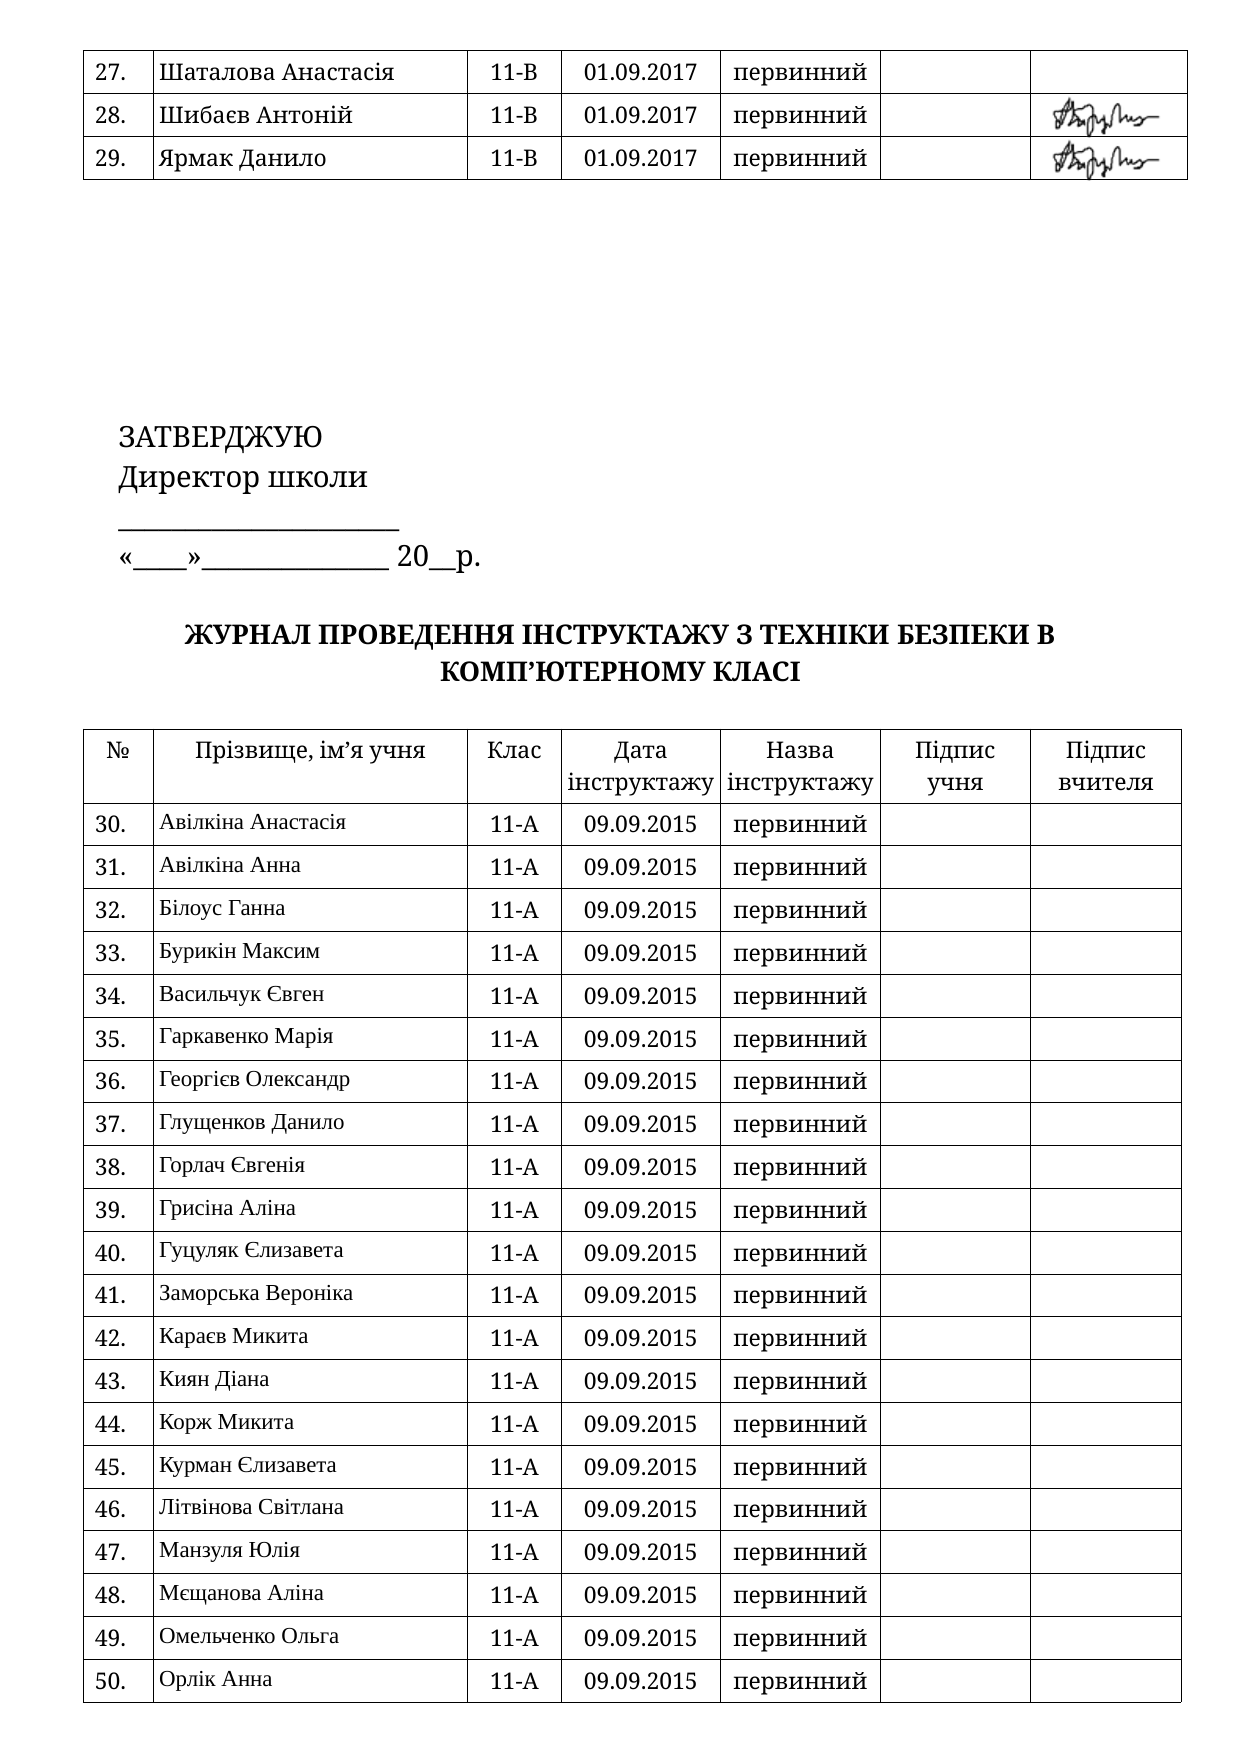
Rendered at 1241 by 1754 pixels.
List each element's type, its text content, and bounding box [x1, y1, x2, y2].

table_cell [881, 1660, 1030, 1702]
table_cell [1031, 1317, 1181, 1359]
table_cell [84, 94, 153, 136]
table_cell первинний [721, 1617, 880, 1659]
table_cell 09.09.2015 [562, 1232, 720, 1273]
table_cell [1031, 1446, 1181, 1488]
table_cell Літвінова Світлана [154, 1489, 467, 1530]
table_cell 11-А [468, 1189, 561, 1231]
table_cell 09.09.2015 [562, 1660, 720, 1702]
table_cell [84, 1574, 153, 1616]
table_cell [84, 975, 153, 1017]
table_cell [84, 1360, 153, 1402]
table_cell 09.09.2015 [562, 1317, 720, 1359]
table_cell [1031, 932, 1181, 974]
text «____»______________ 20__р. [118, 536, 1122, 575]
table_cell 09.09.2015 [562, 1574, 720, 1616]
table_cell 11-А [468, 1617, 561, 1659]
table_cell [84, 1146, 153, 1188]
text Директор школи [118, 456, 1122, 496]
table_cell [84, 932, 153, 974]
table_cell Заморська Вероніка [154, 1275, 467, 1316]
table_cell [1031, 975, 1181, 1017]
table_cell первинний [721, 975, 880, 1017]
table_cell 09.09.2015 [562, 889, 720, 931]
table_cell первинний [721, 846, 880, 888]
table_cell 11-А [468, 889, 561, 931]
table_cell [84, 889, 153, 931]
table_cell 09.09.2015 [562, 846, 720, 888]
table_cell [881, 1018, 1030, 1059]
table_cell [1031, 846, 1181, 888]
table_cell [1031, 1146, 1181, 1188]
table_cell 09.09.2015 [562, 975, 720, 1017]
table_cell 09.09.2015 [562, 1189, 720, 1231]
table_cell 09.09.2015 [562, 804, 720, 845]
table_cell Корж Микита [154, 1403, 467, 1445]
table_cell Омельченко Ольга [154, 1617, 467, 1659]
table_cell Горлач Євгенія [154, 1146, 467, 1188]
table_cell первинний [721, 889, 880, 931]
table_header Підпис учня [881, 730, 1030, 803]
table_cell [881, 1446, 1030, 1488]
table_cell первинний [721, 1574, 880, 1616]
table_cell [1031, 1061, 1181, 1102]
table_cell 09.09.2015 [562, 1360, 720, 1402]
table_cell [881, 846, 1030, 888]
table_cell [84, 1446, 153, 1488]
table_cell Гаркавенко Марія [154, 1018, 467, 1059]
table_cell 09.09.2015 [562, 1018, 720, 1059]
table_cell [84, 1531, 153, 1573]
table_header Дата інструктажу [562, 730, 720, 803]
table_cell [1031, 1660, 1181, 1702]
table_cell [881, 932, 1030, 974]
table_cell 11-А [468, 1317, 561, 1359]
table_cell [84, 1018, 153, 1059]
table_cell Шаталова Анастасія [154, 51, 467, 93]
table_cell 09.09.2015 [562, 932, 720, 974]
picture [1048, 89, 1164, 189]
table_cell [84, 846, 153, 888]
table_cell первинний [721, 1018, 880, 1059]
table_cell Гуцуляк Єлизавета [154, 1232, 467, 1273]
table_cell [881, 137, 1030, 178]
table_cell [84, 1275, 153, 1316]
table_cell [881, 1146, 1030, 1188]
table_cell 11-А [468, 932, 561, 974]
table_cell 11-А [468, 1103, 561, 1145]
table_cell [1031, 1574, 1181, 1616]
table_cell [881, 1103, 1030, 1145]
table_cell 01.09.2017 [562, 137, 720, 178]
table_cell 09.09.2015 [562, 1489, 720, 1530]
table_header № [84, 730, 153, 803]
table_header Прізвище, ім’я учня [154, 730, 467, 803]
table_cell [1031, 94, 1048, 136]
table_cell [1031, 137, 1048, 178]
table_cell 11-А [468, 1403, 561, 1445]
table_cell [84, 1617, 153, 1659]
table_cell [881, 889, 1030, 931]
table_cell Грисіна Аліна [154, 1189, 467, 1231]
table_cell [881, 1189, 1030, 1231]
table_cell [1031, 1232, 1181, 1273]
table_cell [1031, 1531, 1181, 1573]
table_cell 11-А [468, 1531, 561, 1573]
table_cell [84, 1103, 153, 1145]
table_header Назва інструктажу [721, 730, 880, 803]
table_cell [84, 1403, 153, 1445]
table_cell первинний [721, 1189, 880, 1231]
table_cell Курман Єлизавета [154, 1446, 467, 1488]
table_cell Ярмак Данило [154, 137, 467, 178]
table_cell Глущенков Данило [154, 1103, 467, 1145]
table_cell [881, 1275, 1030, 1316]
table_cell [1031, 51, 1187, 93]
table_cell Шибаєв Антоній [154, 94, 467, 136]
table_cell [84, 804, 153, 845]
table_cell [84, 1061, 153, 1102]
table_cell 01.09.2017 [562, 94, 720, 136]
table_cell первинний [721, 1061, 880, 1102]
table_cell 11-А [468, 1232, 561, 1273]
table_cell [1164, 94, 1187, 136]
table_cell 11-А [468, 1018, 561, 1059]
table_cell [1031, 804, 1181, 845]
table_cell первинний [721, 1275, 880, 1316]
table_cell 01.09.2017 [562, 51, 720, 93]
table_cell 11-А [468, 1275, 561, 1316]
table_cell [881, 1531, 1030, 1573]
table_cell первинний [721, 1489, 880, 1530]
table_cell 09.09.2015 [562, 1061, 720, 1102]
table_cell Авілкіна Анастасія [154, 804, 467, 845]
table_cell [881, 1061, 1030, 1102]
table_cell первинний [721, 1403, 880, 1445]
table_header Клас [468, 730, 561, 803]
table_cell 09.09.2015 [562, 1275, 720, 1316]
table_cell [881, 1574, 1030, 1616]
table_cell 09.09.2015 [562, 1103, 720, 1145]
table_cell первинний [721, 1103, 880, 1145]
table_cell [84, 1660, 153, 1702]
table_cell [84, 137, 153, 178]
table_cell [1031, 1489, 1181, 1530]
table_cell первинний [721, 1232, 880, 1273]
table_cell [84, 51, 153, 93]
table_cell Георгієв Олександр [154, 1061, 467, 1102]
table_cell [1031, 889, 1181, 931]
table_cell [881, 94, 1030, 136]
table_cell [84, 1232, 153, 1273]
table_cell Білоус Ганна [154, 889, 467, 931]
table_cell [881, 1403, 1030, 1445]
table_cell 11-А [468, 1446, 561, 1488]
table_cell первинний [721, 1360, 880, 1402]
table_cell 11-А [468, 975, 561, 1017]
table_cell [881, 51, 1030, 93]
table_cell 11-В [468, 51, 561, 93]
table_header Підпис вчителя [1031, 730, 1181, 803]
table_cell первинний [721, 1146, 880, 1188]
table_cell первинний [721, 1660, 880, 1702]
table_cell Орлік Анна [154, 1660, 467, 1702]
table_cell [881, 804, 1030, 845]
table_cell Мєщанова Аліна [154, 1574, 467, 1616]
text ЗАТВЕРДЖУЮ [118, 417, 1122, 456]
table_cell [881, 1232, 1030, 1273]
table_cell 11-А [468, 1360, 561, 1402]
text ЖУРНАЛ ПРОВЕДЕННЯ ІНСТРУКТАЖУ З ТЕХНІКИ БЕЗПЕКИ В КОМП’ЮТЕРНОМУ КЛАСІ [118, 615, 1122, 689]
table_cell первинний [721, 804, 880, 845]
table_cell Киян Діана [154, 1360, 467, 1402]
table_cell 11-А [468, 846, 561, 888]
table_cell первинний [721, 137, 880, 178]
table_cell первинний [721, 1531, 880, 1573]
table_cell 09.09.2015 [562, 1446, 720, 1488]
table_cell Караєв Микита [154, 1317, 467, 1359]
table_cell первинний [721, 1317, 880, 1359]
table_cell 11-А [468, 1146, 561, 1188]
table_cell [881, 1617, 1030, 1659]
text _____________________ [118, 496, 1122, 536]
table_cell [84, 1317, 153, 1359]
table_cell первинний [721, 94, 880, 136]
table_cell 11-В [468, 137, 561, 178]
table_cell 11-А [468, 804, 561, 845]
table_cell Манзуля Юлія [154, 1531, 467, 1573]
table_cell 09.09.2015 [562, 1531, 720, 1573]
table_cell [1031, 1403, 1181, 1445]
table_cell [1031, 1103, 1181, 1145]
table_cell 11-А [468, 1660, 561, 1702]
table_cell первинний [721, 51, 880, 93]
table_cell [84, 1489, 153, 1530]
table_cell первинний [721, 1446, 880, 1488]
table_cell 09.09.2015 [562, 1146, 720, 1188]
table_cell [1031, 1189, 1181, 1231]
table_cell [1031, 1617, 1181, 1659]
table_cell [881, 1489, 1030, 1530]
table_cell [881, 1317, 1030, 1359]
table_cell 11-А [468, 1574, 561, 1616]
table_cell [1031, 1360, 1181, 1402]
table_cell [84, 1189, 153, 1231]
table_cell [1031, 1018, 1181, 1059]
table_cell Бурикін Максим [154, 932, 467, 974]
table_cell 09.09.2015 [562, 1403, 720, 1445]
table_cell 11-А [468, 1489, 561, 1530]
table_cell [1031, 1275, 1181, 1316]
table_cell 11-В [468, 94, 561, 136]
table_cell [881, 1360, 1030, 1402]
table_cell Васильчук Євген [154, 975, 467, 1017]
table_cell 09.09.2015 [562, 1617, 720, 1659]
table_cell [1164, 137, 1187, 178]
table_cell 11-А [468, 1061, 561, 1102]
table_cell Авілкіна Анна [154, 846, 467, 888]
table_cell [881, 975, 1030, 1017]
table_cell первинний [721, 932, 880, 974]
